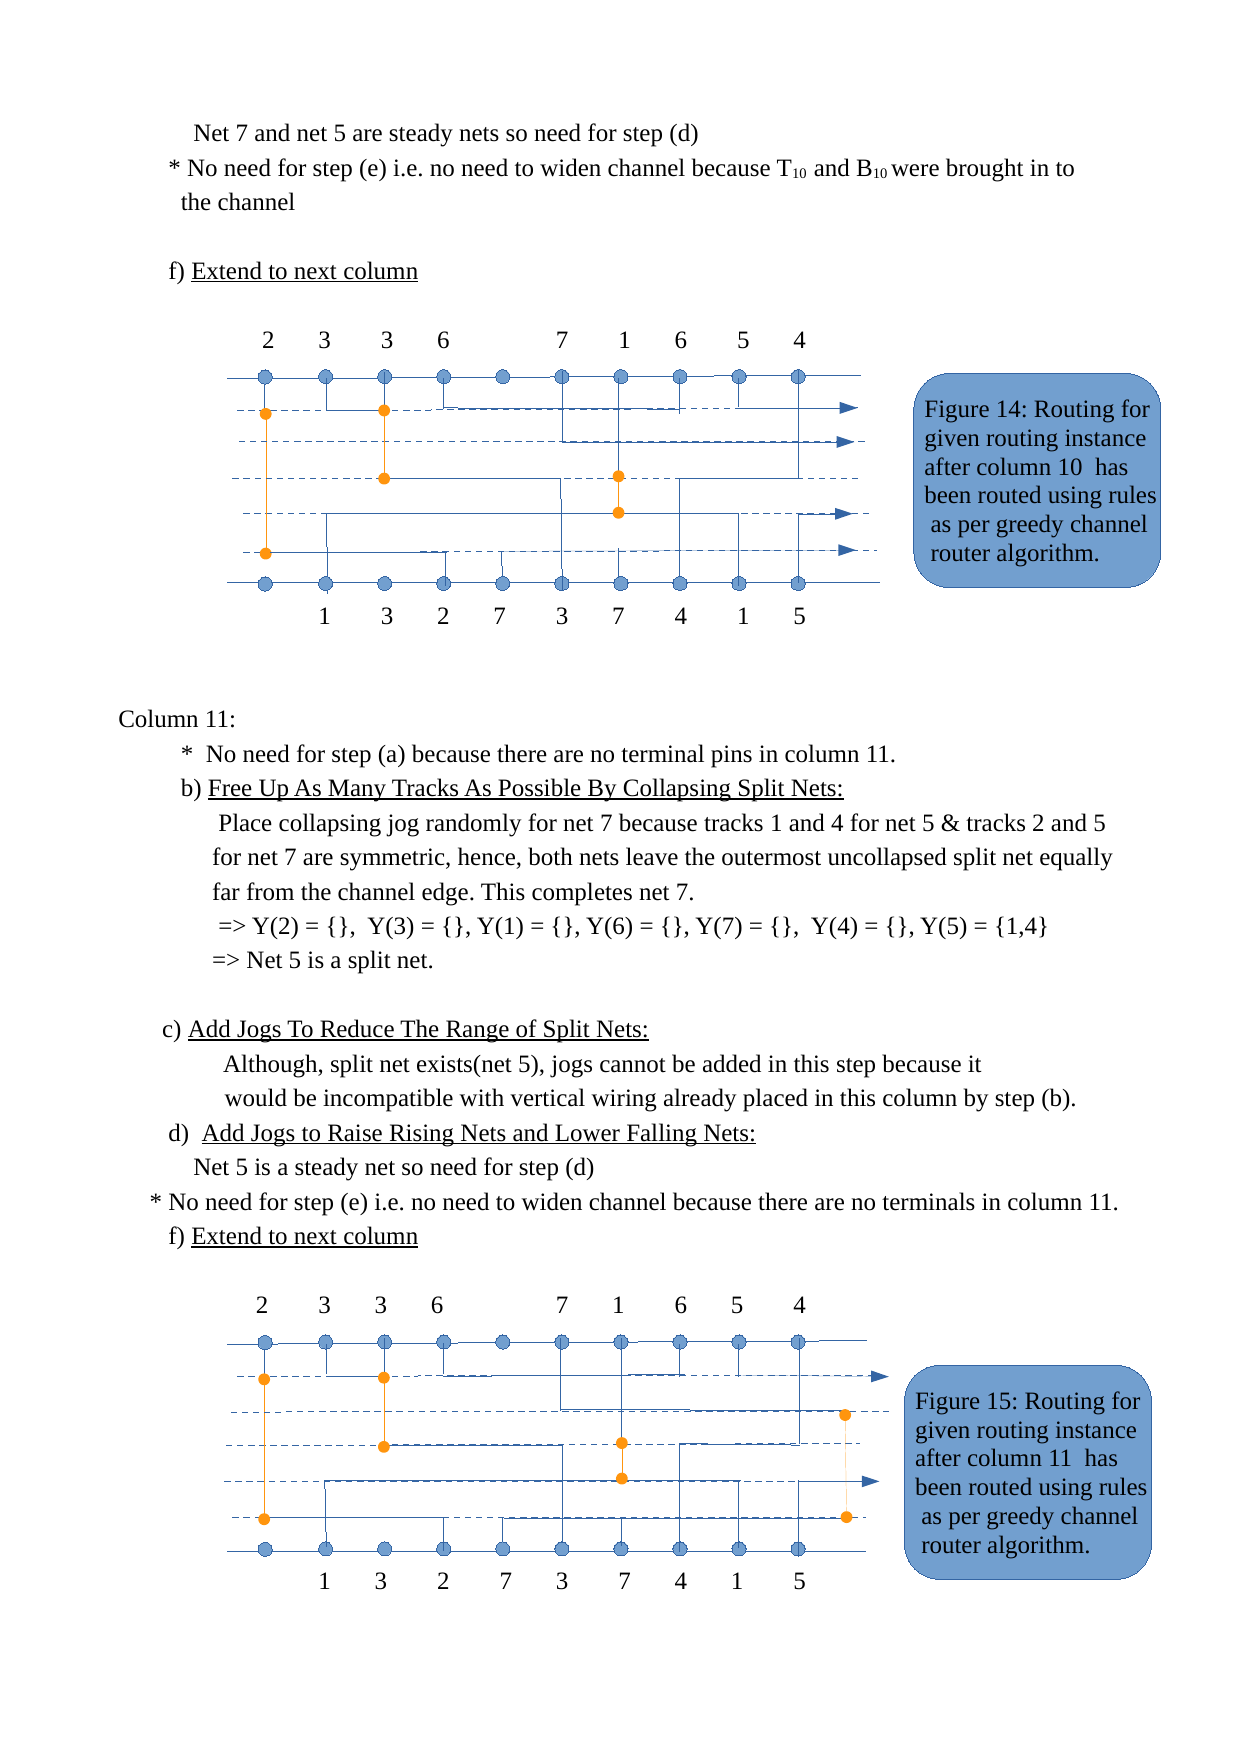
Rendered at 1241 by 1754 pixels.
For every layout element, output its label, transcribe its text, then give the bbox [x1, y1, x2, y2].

text far from the channel edge. This completes net 7. [118, 877, 1122, 905]
text => Y(2) = {}, Y(3) = {}, Y(1) = {}, Y(6) = {}, Y(7) = {}, Y(4) = {}, Y(5) = {1,4} [118, 911, 1122, 940]
text Column 11: [118, 704, 1122, 733]
text the channel [118, 187, 1122, 216]
text for net 7 are symmetric, hence, both nets leave the outermost uncollapsed split net equally [118, 842, 1122, 871]
text f) Extend to next column [118, 256, 1122, 285]
text * No need for step (a) because there are no terminal pins in column 11. [118, 739, 1122, 767]
text Net 5 is a steady net so need for step (d) [118, 1152, 1122, 1181]
text 1 3 2 7 3 7 4 1 5 [118, 601, 1122, 629]
text f) Extend to next column [118, 1221, 1122, 1250]
text 2 3 3 6 7 1 6 5 4 [118, 325, 1122, 354]
text * No need for step (e) i.e. no need to widen channel because T10 and B10 were brought in to [118, 153, 1122, 181]
text b) Free Up As Many Tracks As Possible By Collapsing Split Nets: [118, 773, 1122, 802]
text d) Add Jogs to Raise Rising Nets and Lower Falling Nets: [118, 1118, 1122, 1147]
text => Net 5 is a split net. [118, 946, 1122, 974]
text would be incompatible with vertical wiring already placed in this column by step (b). [118, 1083, 1122, 1112]
text 2 3 3 6 7 1 6 5 4 [118, 1290, 1122, 1319]
text Although, split net exists(net 5), jogs cannot be added in this step because it [118, 1049, 1122, 1078]
text Place collapsing jog randomly for net 7 because tracks 1 and 4 for net 5 & tracks 2 and 5 [118, 808, 1122, 836]
text c) Add Jogs To Reduce The Range of Split Nets: [118, 1014, 1122, 1043]
text Net 7 and net 5 are steady nets so need for step (d) [118, 118, 1122, 147]
text 1 3 2 7 3 7 4 1 5 [118, 1566, 1122, 1595]
text * No need for step (e) i.e. no need to widen channel because there are no terminals in column 11. [118, 1187, 1122, 1216]
